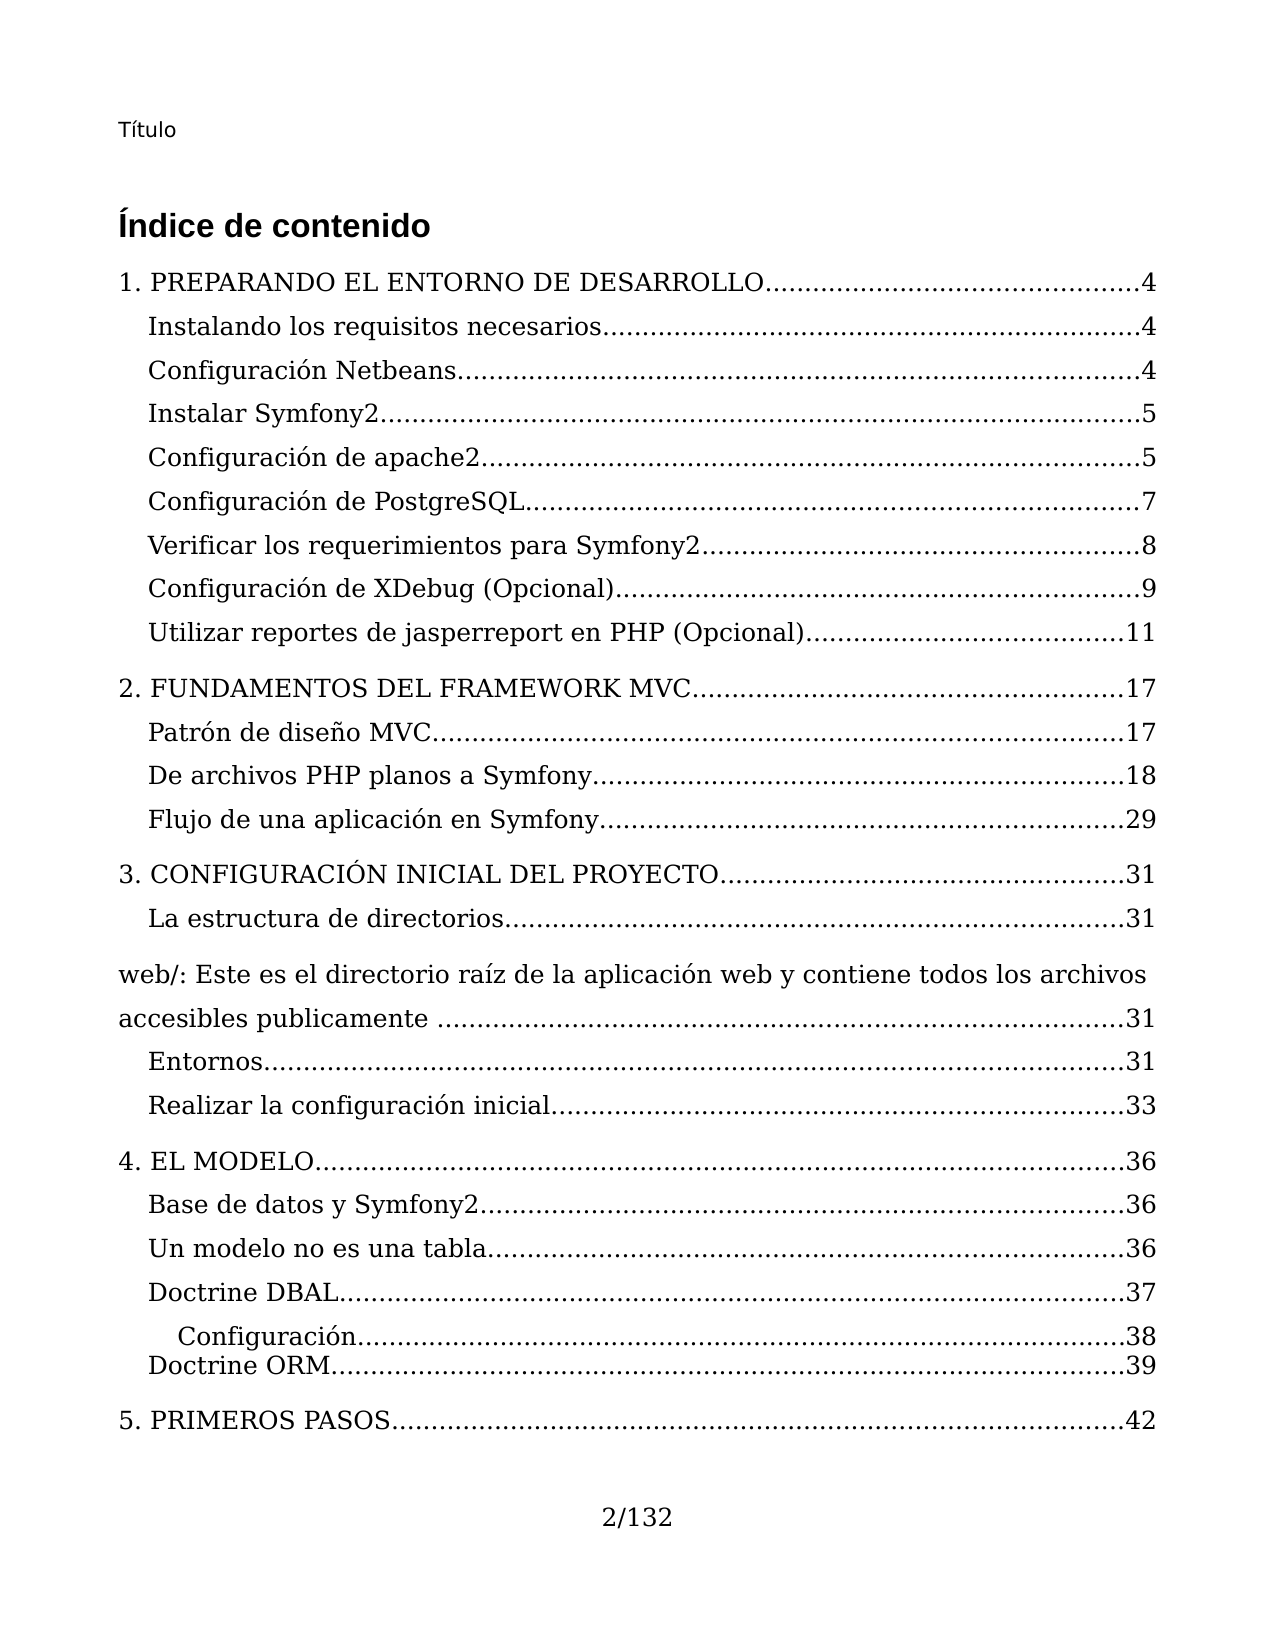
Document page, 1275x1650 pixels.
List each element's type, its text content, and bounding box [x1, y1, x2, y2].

text La estructura de directorios 31 [148, 904, 1157, 934]
text Instalar Symfony2 5 [148, 400, 1157, 429]
text Configuración de XDebug (Opcional) 9 [148, 575, 1157, 604]
text 4. EL MODELO 36 [118, 1147, 1157, 1176]
text Configuración de apache2 5 [148, 443, 1157, 473]
text Base de datos y Symfony2 36 [148, 1191, 1157, 1220]
text 1. PREPARANDO EL ENTORNO DE DESARROLLO 4 [118, 268, 1157, 298]
text Verificar los requerimientos para Symfony2 8 [148, 531, 1157, 560]
text Patrón de diseño MVC 17 [148, 718, 1157, 747]
text Utilizar reportes de jasperreport en PHP (Opcional) 11 [148, 618, 1157, 648]
subtitle Índice de contenido [118, 206, 1157, 244]
text Entornos 31 [148, 1047, 1157, 1077]
text 2. FUNDAMENTOS DEL FRAMEWORK MVC 17 [118, 674, 1157, 703]
text Configuración 38 [177, 1322, 1157, 1351]
text Instalando los requisitos necesarios 4 [148, 312, 1157, 341]
text web/: Este es el directorio raíz de la aplicación web y contiene todos los archivos accesibles publicamente . 31 [118, 960, 1157, 1033]
text De archivos PHP planos a Symfony 18 [148, 761, 1157, 791]
text Configuración Netbeans 4 [148, 356, 1157, 385]
text Un modelo no es una tabla 36 [148, 1234, 1157, 1263]
text 3. CONFIGURACIÓN INICIAL DEL PROYECTO 31 [118, 861, 1157, 890]
text Configuración de PostgreSQL 7 [148, 487, 1157, 516]
text Doctrine DBAL 37 [148, 1278, 1157, 1307]
text Flujo de una aplicación en Symfony 29 [148, 805, 1157, 834]
text 5. PRIMEROS PASOS 42 [118, 1406, 1157, 1436]
text Doctrine ORM 39 [148, 1351, 1157, 1380]
text Realizar la configuración inicial 33 [148, 1091, 1157, 1120]
